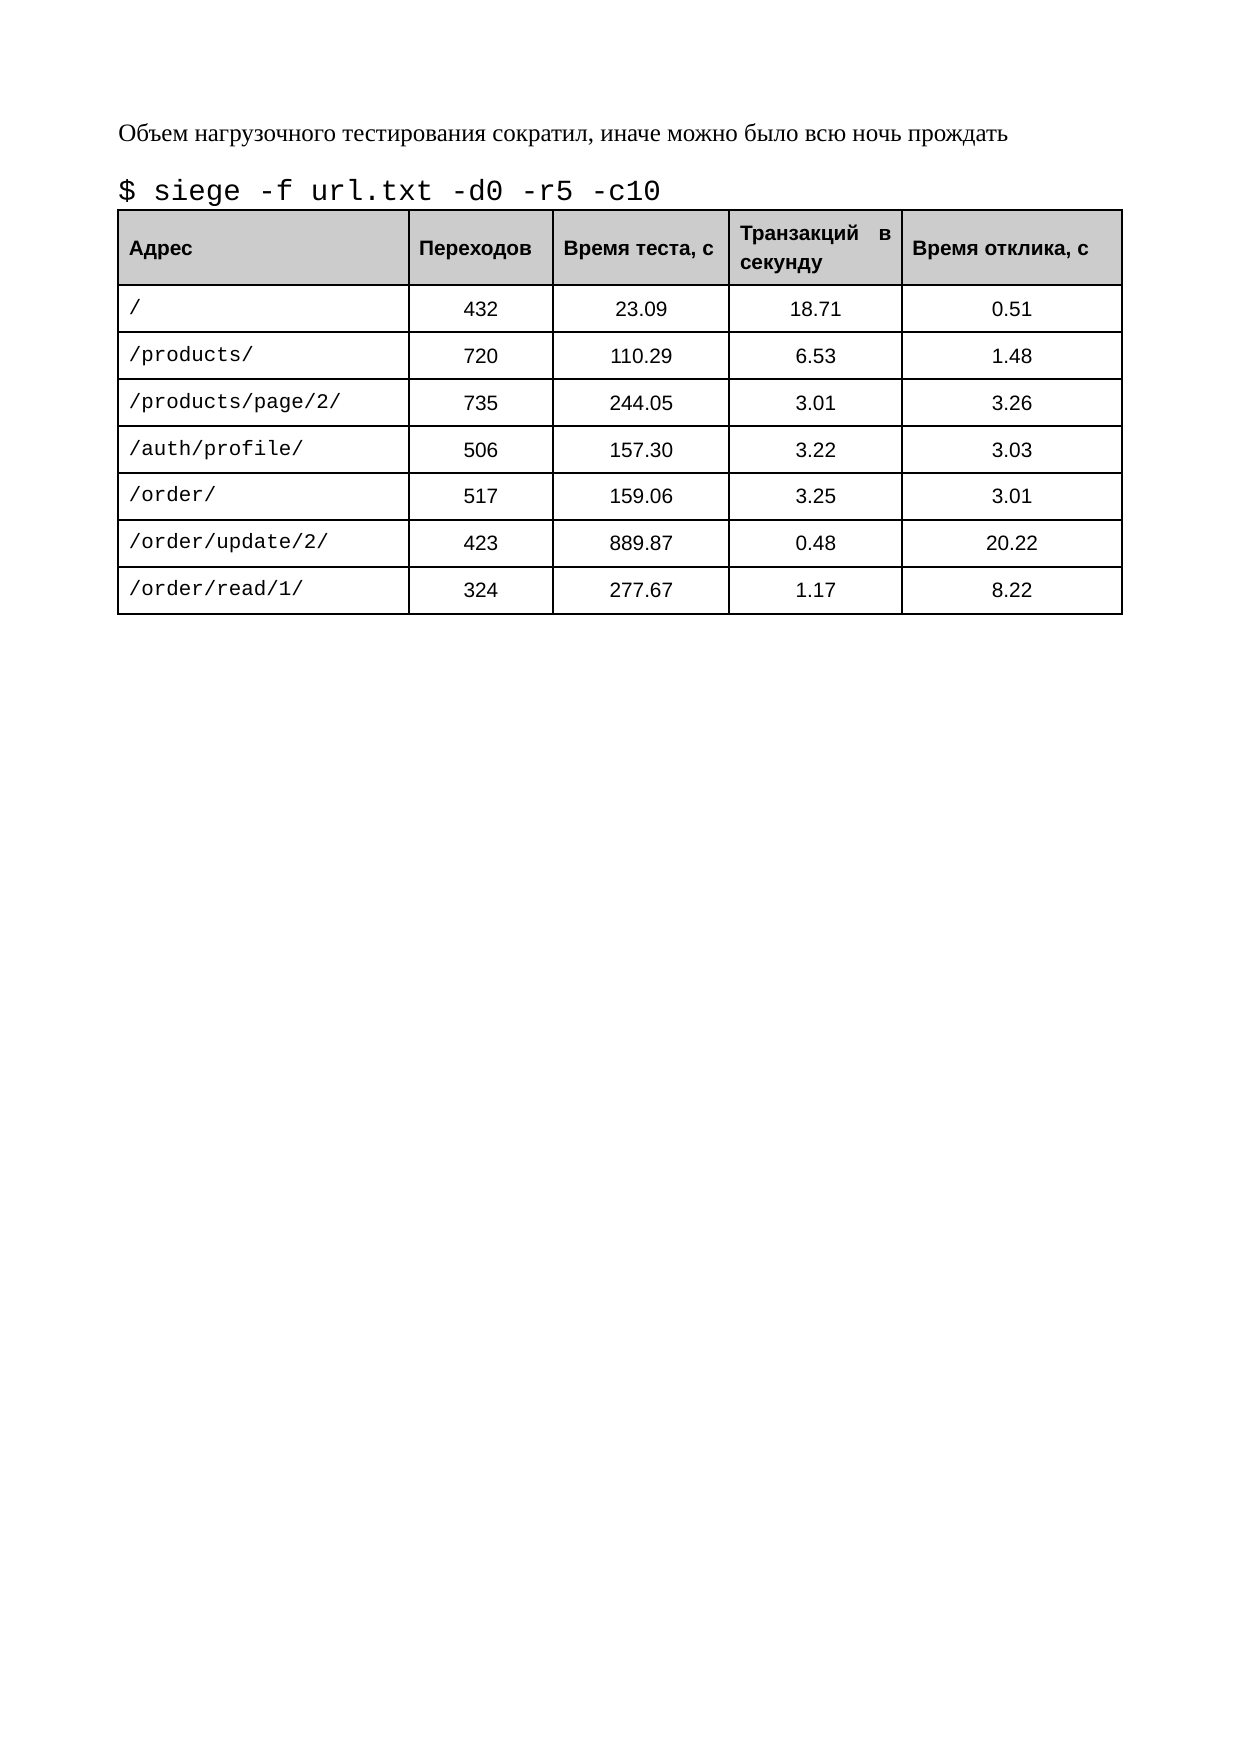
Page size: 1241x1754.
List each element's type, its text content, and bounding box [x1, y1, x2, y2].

table_cell /order/update/2/ [119, 521, 408, 566]
table_cell / [119, 286, 408, 331]
table_cell 506 [410, 427, 552, 472]
table_cell 3.25 [730, 474, 901, 519]
table_cell 3.01 [903, 474, 1121, 519]
table_cell 244.05 [554, 380, 728, 425]
table_cell 157.30 [554, 427, 728, 472]
table_cell /order/read/1/ [119, 568, 408, 612]
table_cell 18.71 [730, 286, 901, 331]
table_cell 423 [410, 521, 552, 566]
table_cell 517 [410, 474, 552, 519]
table_cell /products/ [119, 333, 408, 378]
table_cell 20.22 [903, 521, 1121, 566]
table_cell 432 [410, 286, 552, 331]
table_cell 0.48 [730, 521, 901, 566]
table_cell 8.22 [903, 568, 1121, 612]
table_cell 3.22 [730, 427, 901, 472]
table_cell 735 [410, 380, 552, 425]
table_cell 1.17 [730, 568, 901, 612]
table_header Время отклика, с [903, 211, 1121, 284]
table_cell 3.26 [903, 380, 1121, 425]
table_cell 324 [410, 568, 552, 612]
table_cell 110.29 [554, 333, 728, 378]
table_cell 720 [410, 333, 552, 378]
table_cell 6.53 [730, 333, 901, 378]
table_cell 1.48 [903, 333, 1121, 378]
table_cell 277.67 [554, 568, 728, 612]
table_cell 159.06 [554, 474, 728, 519]
table_cell /products/page/2/ [119, 380, 408, 425]
table_cell 23.09 [554, 286, 728, 331]
table_cell /order/ [119, 474, 408, 519]
table_cell 0.51 [903, 286, 1121, 331]
table_cell /auth/profile/ [119, 427, 408, 472]
table_cell 3.01 [730, 380, 901, 425]
table_header Переходов [410, 211, 552, 284]
table_header Транзакций в секунду [730, 211, 901, 284]
table_header Адрес [119, 211, 408, 284]
table_cell 889.87 [554, 521, 728, 566]
table_cell 3.03 [903, 427, 1121, 472]
table_header Время теста, с [554, 211, 728, 284]
text $ siege -f url.txt -d0 -r5 -c10 [118, 176, 1122, 209]
text Объем нагрузочного тестирования сократил, иначе можно было всю ночь прождать [118, 118, 1122, 147]
